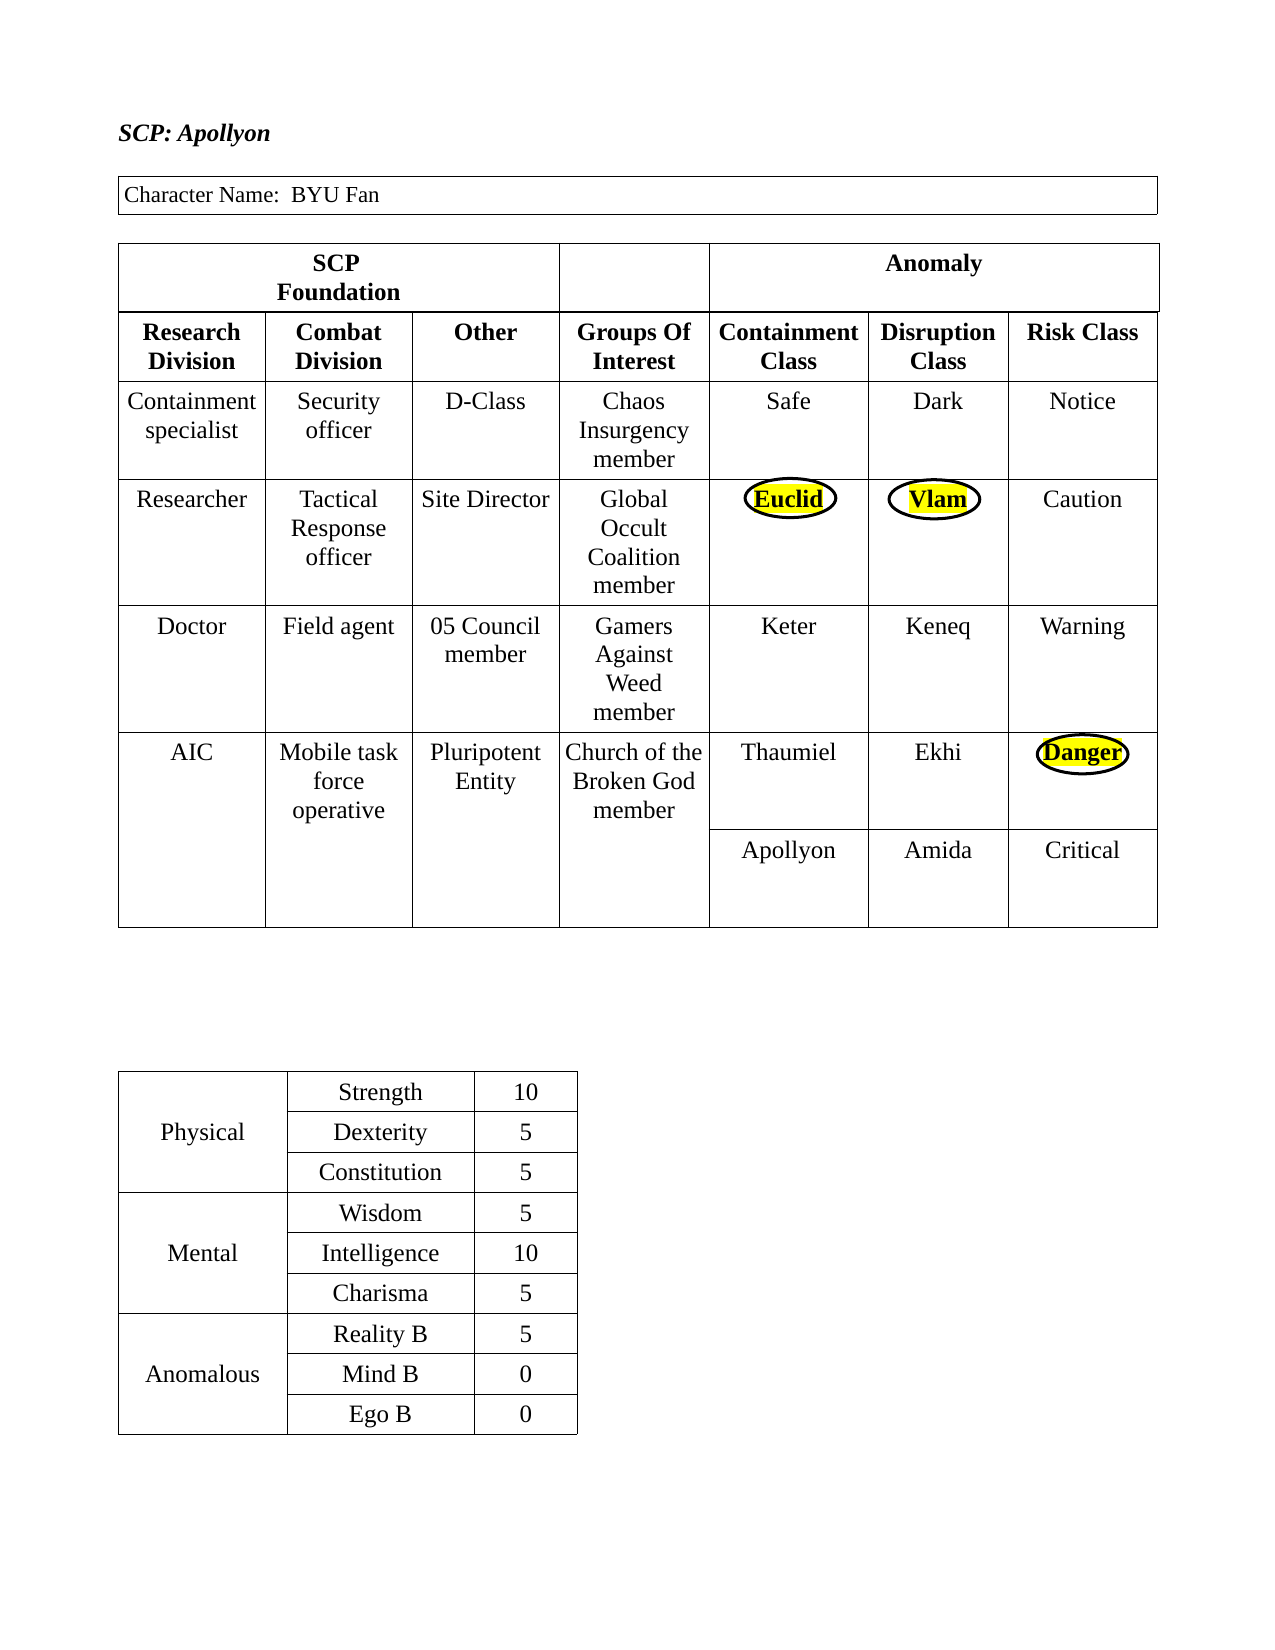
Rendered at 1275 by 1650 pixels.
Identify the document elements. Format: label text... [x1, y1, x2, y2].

table_cell 5 [475, 1193, 577, 1232]
table_header Research Division [119, 313, 265, 381]
table_cell Chaos Insurgency member [560, 382, 709, 478]
table_cell Critical [1009, 830, 1157, 927]
table_cell 5 [475, 1274, 577, 1313]
table_cell Field agent [266, 606, 412, 732]
table_cell D-Class [413, 382, 559, 478]
table_cell Doctor [119, 606, 265, 732]
table_cell Wisdom [288, 1193, 474, 1232]
table_header Character Name: BYU Fan [119, 177, 1157, 213]
table_cell Mobile task force operative [266, 733, 412, 927]
table_cell Apollyon [710, 830, 868, 927]
table_cell Global Occult Coalition member [560, 480, 709, 605]
table_cell Church of the Broken God member [560, 733, 709, 927]
text SCP: Apollyon [118, 118, 1157, 147]
table_cell Amida [869, 830, 1008, 927]
table_cell Safe [710, 382, 868, 478]
table_cell Dark [869, 382, 1008, 478]
table_cell Gamers Against Weed member [560, 606, 709, 732]
table_cell Security officer [266, 382, 412, 478]
table_cell Notice [1009, 382, 1157, 478]
table_cell 10 [475, 1233, 577, 1273]
table_header 10 [475, 1072, 577, 1111]
table_cell Euclid [710, 480, 868, 605]
table_cell 05 Council member [413, 606, 559, 732]
table_header Anomaly [710, 244, 1159, 311]
table_cell Warning [1009, 606, 1157, 732]
table_cell 5 [475, 1112, 577, 1152]
table_header Combat Division [266, 313, 412, 381]
table_cell Danger [1009, 733, 1157, 829]
table_cell Mental [119, 1193, 287, 1313]
table_cell Charisma [288, 1274, 474, 1313]
table_cell Caution [1009, 480, 1157, 605]
table_cell Pluripotent Entity [413, 733, 559, 927]
table_cell Anomalous [119, 1314, 287, 1434]
table_cell Containment specialist [119, 382, 265, 478]
table_cell Intelligence [288, 1233, 474, 1273]
table_cell AIC [119, 733, 265, 927]
table_header Strength [288, 1072, 474, 1111]
table_cell Mind B [288, 1354, 474, 1393]
table_header Physical [119, 1072, 287, 1192]
table_header Containment Class [710, 313, 868, 381]
table_cell Dexterity [288, 1112, 474, 1152]
table_header [560, 244, 709, 311]
table_header Disruption Class [869, 313, 1008, 381]
table_header Other [413, 313, 559, 381]
table_cell Ego B [288, 1395, 474, 1434]
table_cell 0 [475, 1354, 577, 1393]
table_cell 0 [475, 1395, 577, 1434]
table_cell Reality B [288, 1314, 474, 1353]
table_cell Tactical Response officer [266, 480, 412, 605]
table_cell Site Director [413, 480, 559, 605]
table_header Risk Class [1009, 313, 1157, 381]
table_cell Thaumiel [710, 733, 868, 829]
table_cell Researcher [119, 480, 265, 605]
table_cell Constitution [288, 1153, 474, 1192]
table_header Groups Of Interest [560, 313, 709, 381]
table_cell Vlam [869, 480, 1008, 605]
table_cell Keter [710, 606, 868, 732]
table_cell Keneq [869, 606, 1008, 732]
table_header SCP Foundation [119, 244, 559, 311]
table_cell Ekhi [869, 733, 1008, 829]
table_cell 5 [475, 1314, 577, 1353]
table_cell 5 [475, 1153, 577, 1192]
